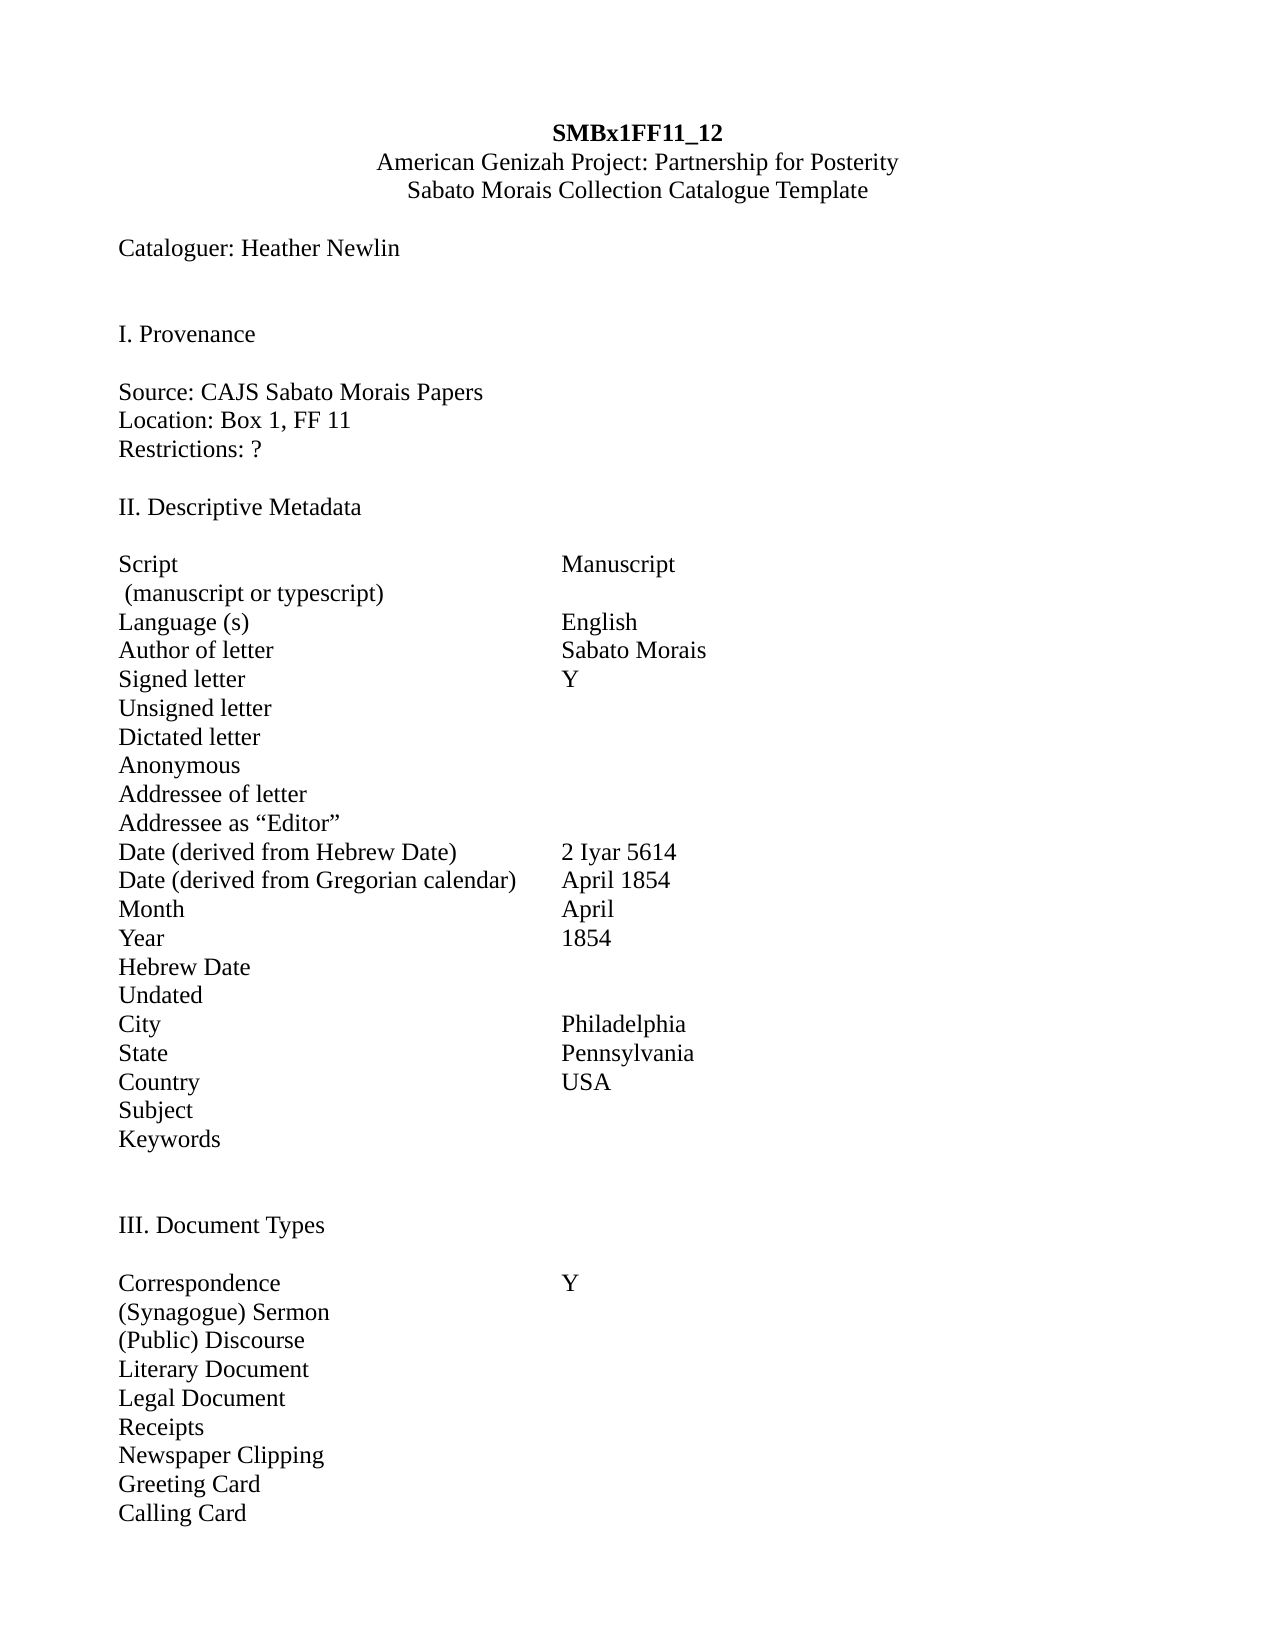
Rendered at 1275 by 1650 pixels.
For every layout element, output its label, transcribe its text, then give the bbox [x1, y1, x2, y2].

text Sabato Morais Collection Catalogue Template [118, 176, 1157, 204]
text Author of letter Sabato Morais [118, 636, 1157, 664]
text Receipts [118, 1412, 1157, 1441]
text Addressee as “Editor” [118, 808, 1157, 837]
text Signed letter Y [118, 664, 1157, 693]
text Script Manuscript [118, 549, 1157, 578]
text American Genizah Project: Partnership for Posterity [118, 147, 1157, 176]
text SMBx1FF11_12 [118, 118, 1157, 147]
text Dictated letter [118, 722, 1157, 751]
text (Synagogue) Sermon [118, 1297, 1157, 1326]
text Date (derived from Hebrew Date) 2 Iyar 5614 [118, 837, 1157, 866]
text Country USA [118, 1067, 1157, 1096]
text Restrictions: ? [118, 434, 1157, 463]
text Date (derived from Gregorian calendar) April 1854 [118, 866, 1157, 894]
text Unsigned letter [118, 693, 1157, 722]
text Newspaper Clipping [118, 1441, 1157, 1469]
text II. Descriptive Metadata [118, 492, 1157, 521]
text Literary Document [118, 1354, 1157, 1383]
text Month April [118, 894, 1157, 923]
text Greeting Card [118, 1469, 1157, 1498]
text Source: CAJS Sabato Morais Papers [118, 377, 1157, 406]
text Correspondence Y [118, 1268, 1157, 1297]
text Hebrew Date [118, 952, 1157, 981]
text Undated [118, 981, 1157, 1009]
text (manuscript or typescript) [118, 578, 1157, 607]
text Calling Card [118, 1498, 1157, 1527]
text Cataloguer: Heather Newlin [118, 233, 1157, 262]
text Location: Box 1, FF 11 [118, 406, 1157, 434]
text City Philadelphia [118, 1009, 1157, 1038]
text State Pennsylvania [118, 1038, 1157, 1067]
text (Public) Discourse [118, 1326, 1157, 1354]
text Year 1854 [118, 923, 1157, 952]
text Anonymous [118, 751, 1157, 779]
text Subject [118, 1096, 1157, 1124]
text Language (s) English [118, 607, 1157, 636]
text Legal Document [118, 1383, 1157, 1412]
text I. Provenance [118, 319, 1157, 348]
text Keywords [118, 1124, 1157, 1153]
text Addressee of letter [118, 779, 1157, 808]
text III. Document Types [118, 1211, 1157, 1239]
